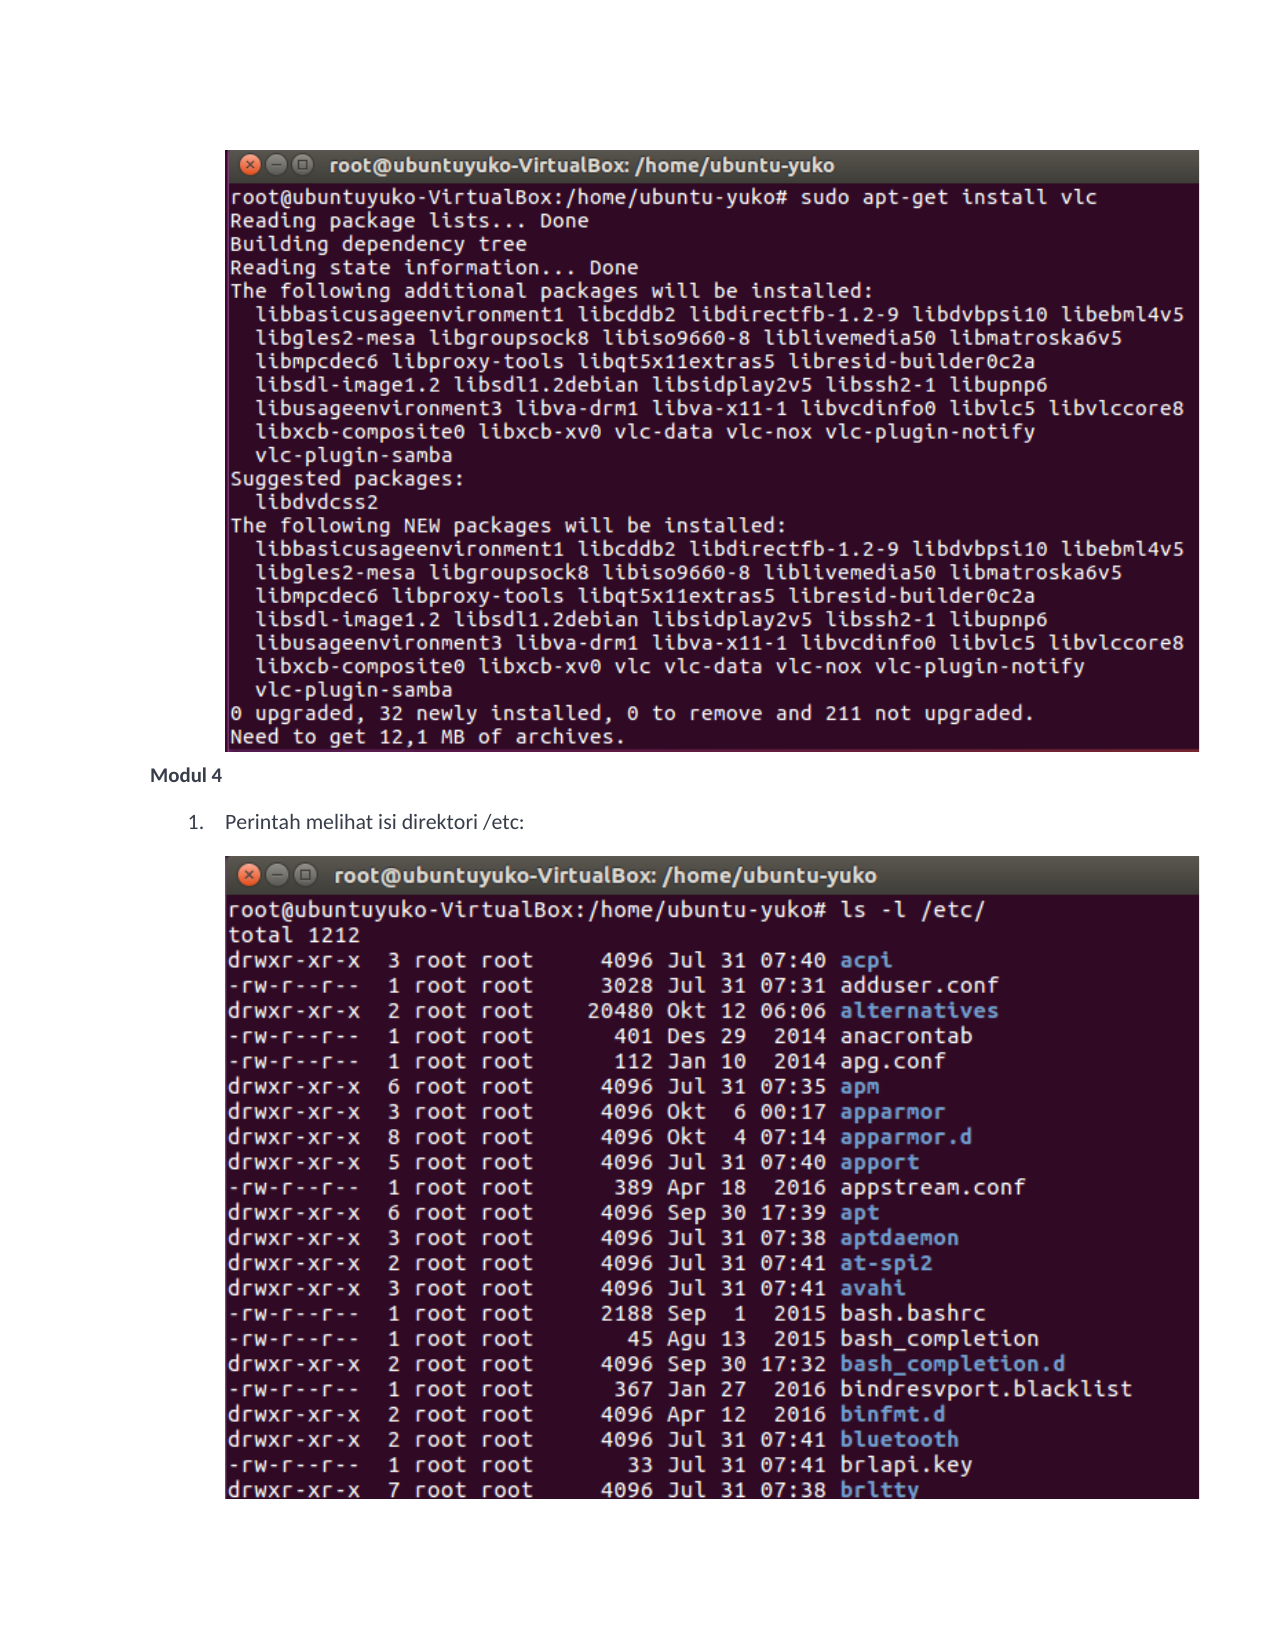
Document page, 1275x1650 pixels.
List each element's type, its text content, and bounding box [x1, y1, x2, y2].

text Modul 4 [150, 762, 1125, 788]
list Perintah melihat isi direktori /etc: [187, 808, 1125, 835]
